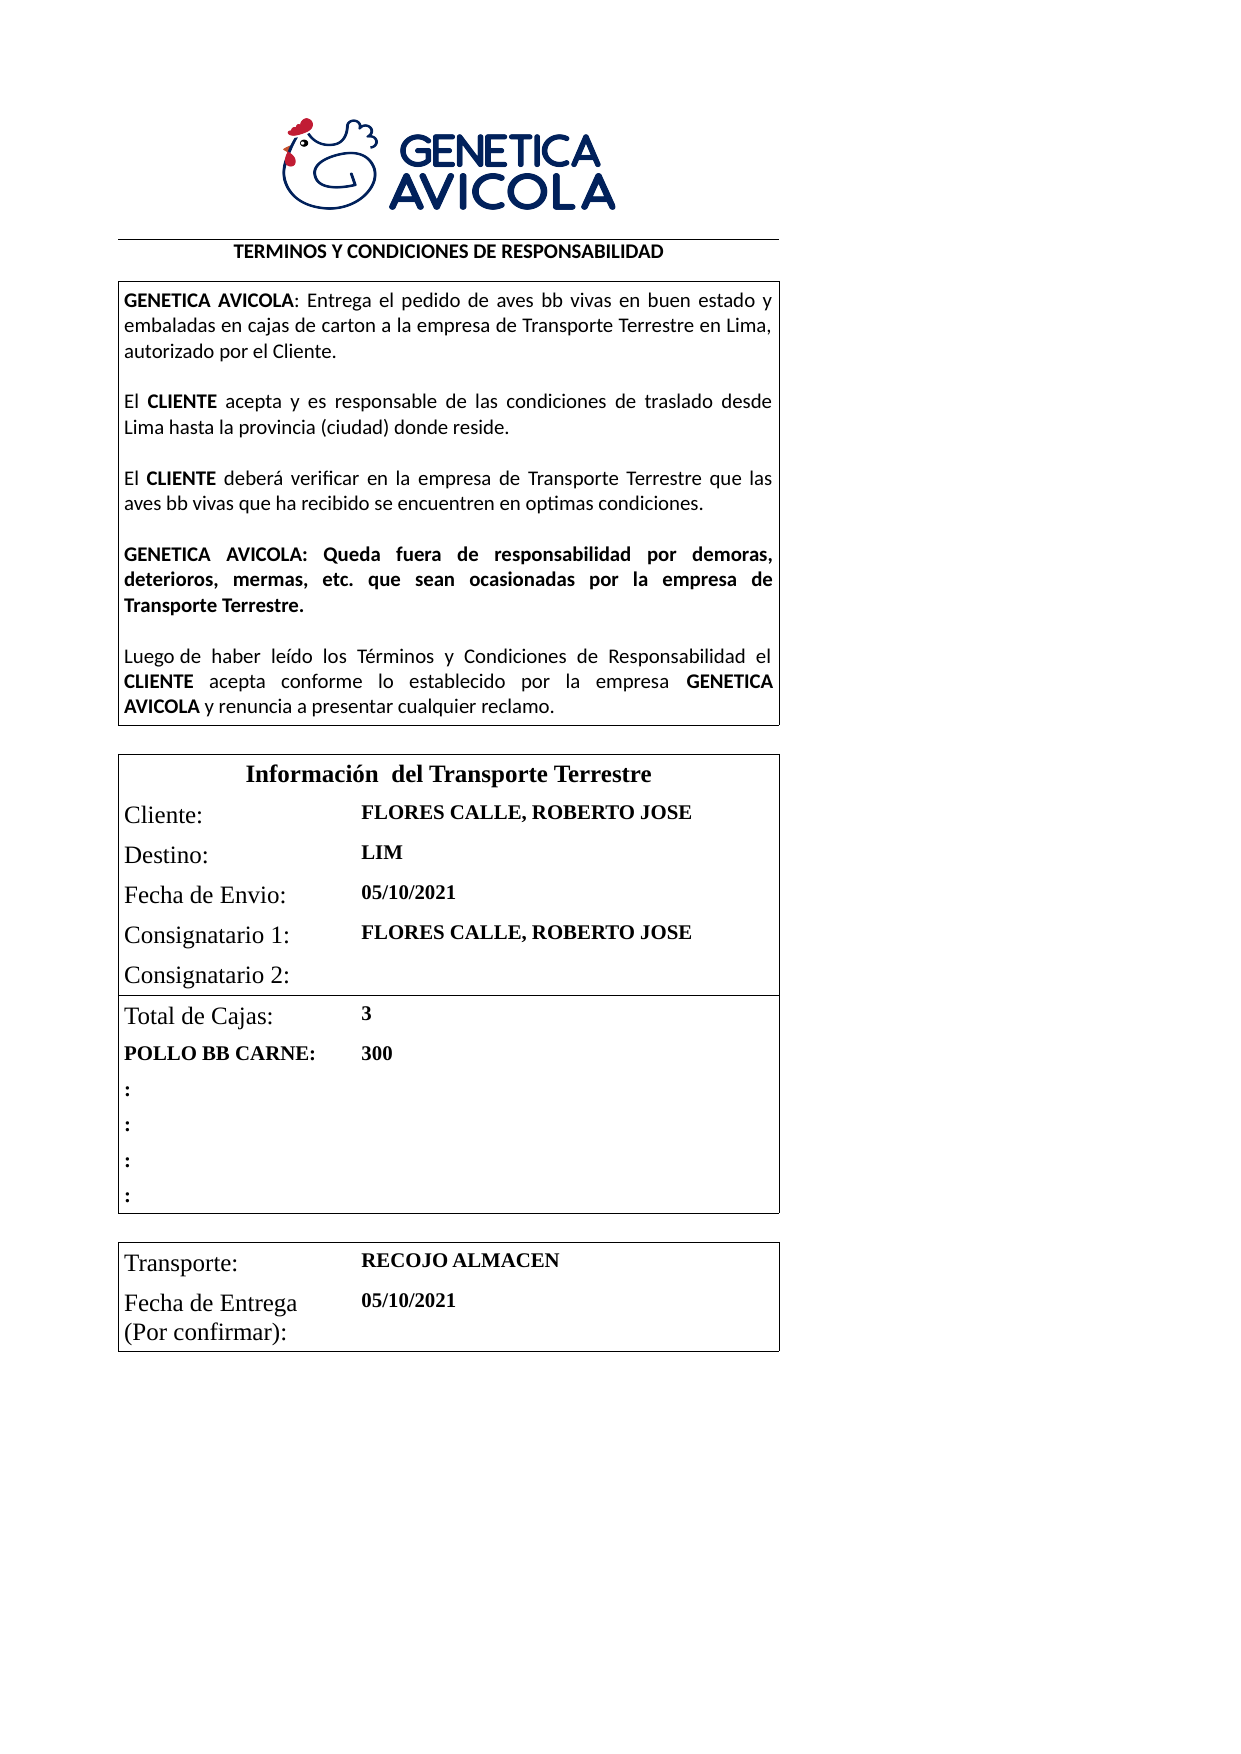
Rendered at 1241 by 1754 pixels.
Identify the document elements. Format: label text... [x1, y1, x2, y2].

table_cell 300 [356, 1035, 779, 1071]
table_cell : [119, 1106, 356, 1142]
picture [282, 118, 616, 210]
table_cell [356, 1142, 779, 1177]
table_cell Consignatario 1: [119, 915, 356, 955]
table_cell FLORES CALLE, ROBERTO JOSE [356, 915, 779, 955]
table_cell [356, 1071, 779, 1106]
table_cell Total de Cajas: [119, 996, 356, 1035]
table_cell [356, 1214, 779, 1242]
table_cell RECOJO ALMACEN [356, 1243, 779, 1282]
table_cell [118, 1214, 356, 1242]
table_cell : [119, 1071, 356, 1106]
table_cell Fecha de Envio: [119, 874, 356, 914]
table_cell : [119, 1178, 356, 1213]
table_cell 3 [356, 996, 779, 1035]
table_cell Destino: [119, 834, 356, 874]
table_cell 05/10/2021 [356, 1282, 779, 1351]
table_cell Consignatario 2: [119, 955, 356, 995]
table_cell LIM [356, 834, 779, 874]
table_cell GENETICA AVICOLA: Entrega el pedido de aves bb vivas en buen estado y embaladas en cajas de carton a la empresa de Transporte Terrestre en Lima, autorizado por el Cliente. El CLIENTE acepta y es responsable de las condiciones de traslado desde Lima hasta la provincia (ciudad) donde reside. El CLIENTE deberá verificar en la empresa de Transporte Terrestre que las aves bb vivas que ha recibido se encuentren en optimas condiciones. GENETICA AVICOLA: Queda fuera de responsabilidad por demoras, deterioros, mermas, etc. que sean ocasionadas por la empresa de Transporte Terrestre. Luego de haber leído los Términos y Condiciones de Responsabilidad el CLIENTE acepta conforme lo establecido por la empresa GENETICA AVICOLA y renuncia a presentar cualquier reclamo. [119, 282, 779, 725]
table_cell [356, 1106, 779, 1142]
table_cell Fecha de Entrega (Por confirmar): [119, 1282, 356, 1351]
table_cell : [119, 1142, 356, 1177]
table_cell FLORES CALLE, ROBERTO JOSE [356, 794, 779, 834]
table_cell [356, 955, 779, 995]
table_cell Cliente: [119, 794, 356, 834]
table_header TERMINOS Y CONDICIONES DE RESPONSABILIDAD [118, 240, 779, 281]
table_cell POLLO BB CARNE: [119, 1035, 356, 1071]
table_cell [356, 1178, 779, 1213]
table_cell 05/10/2021 [356, 874, 779, 914]
table_header Información del Transporte Terrestre [119, 755, 779, 794]
table_cell Transporte: [119, 1243, 356, 1282]
